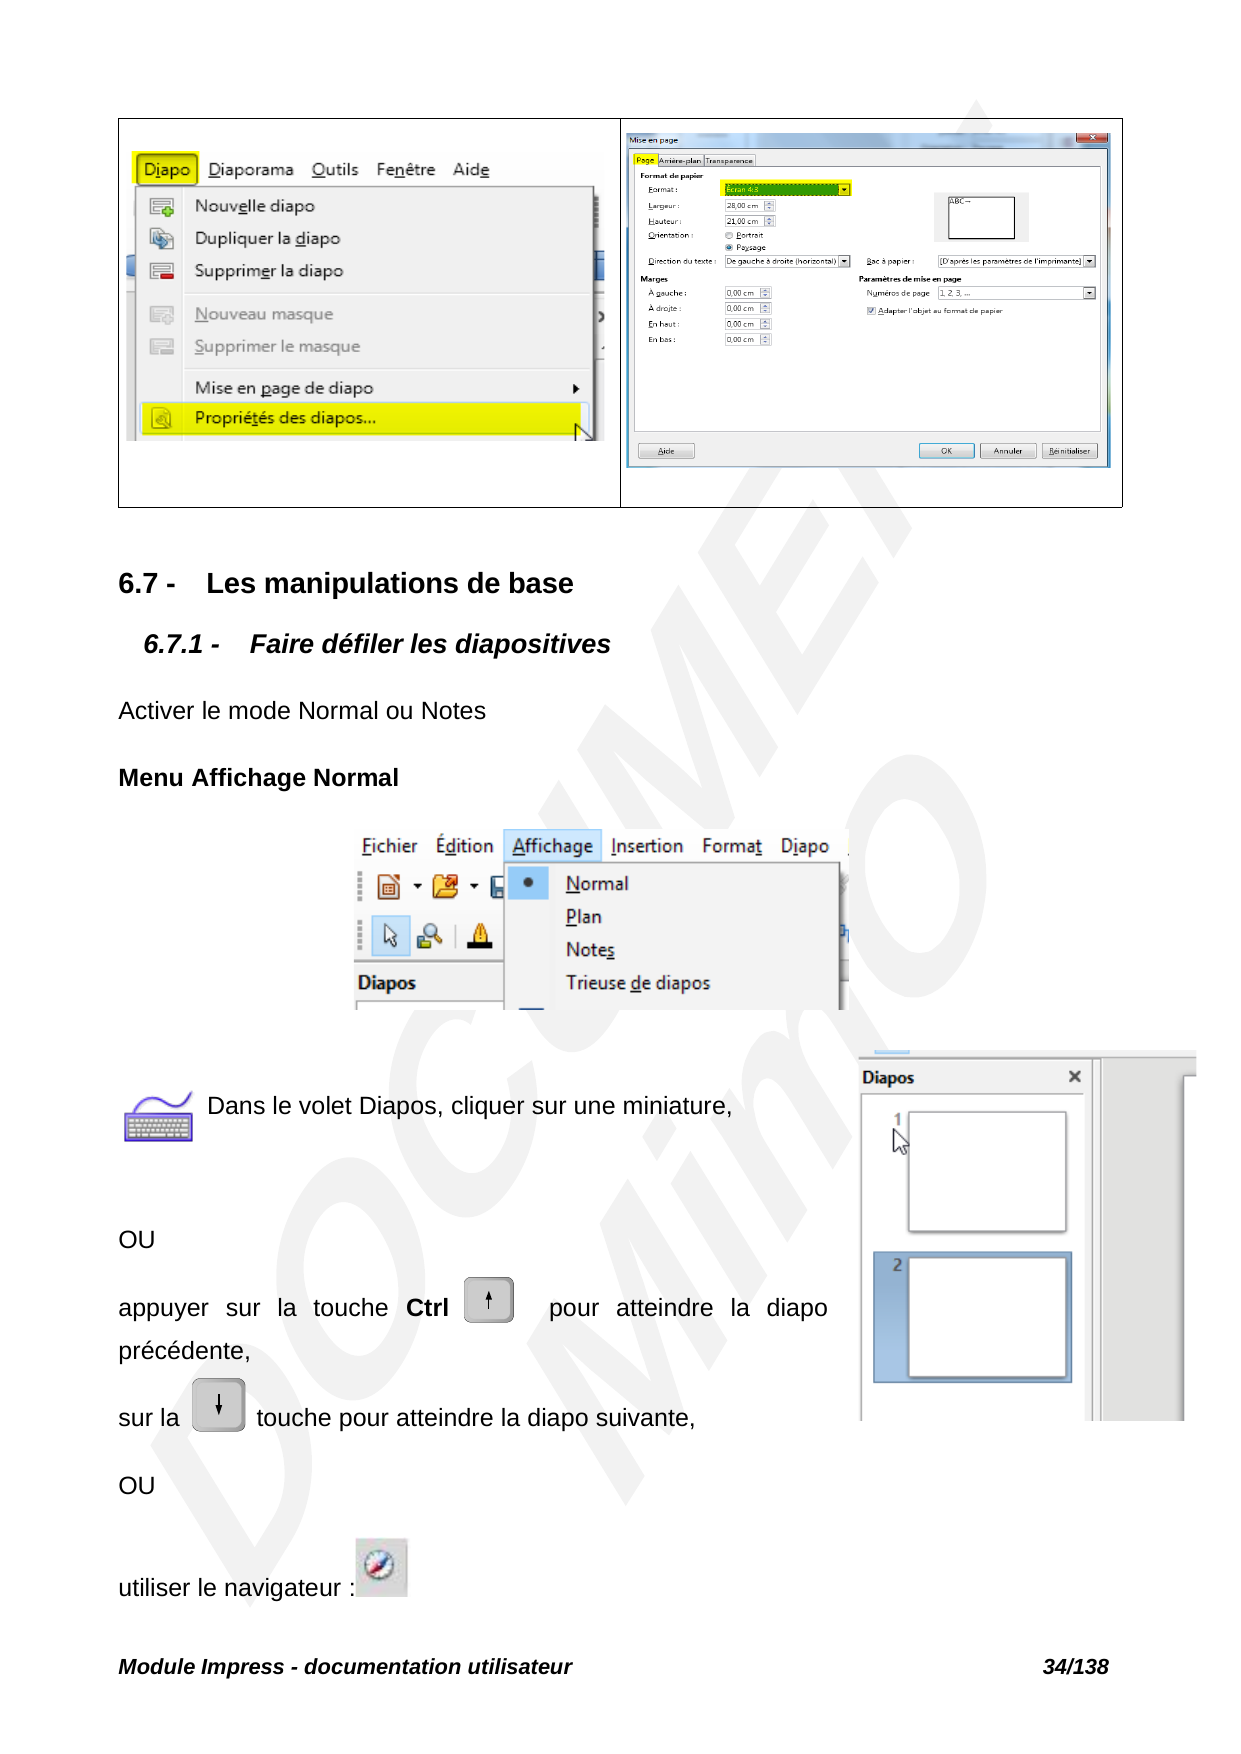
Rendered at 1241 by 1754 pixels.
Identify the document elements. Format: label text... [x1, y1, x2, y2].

picture [126, 151, 605, 441]
table_header [621, 119, 1122, 507]
subtitle Faire défiler les diapositives [143, 628, 1122, 659]
picture [626, 133, 1111, 468]
text sur la [118, 1403, 198, 1432]
table_header [119, 119, 620, 507]
picture [355, 1537, 412, 1597]
text touche pour atteindre la diapo suivante, [240, 1403, 1122, 1432]
text utiliser le navigateur : [118, 1538, 1122, 1602]
picture [353, 829, 849, 1010]
text OU [118, 1471, 1122, 1499]
text Dans le volet Diapos, cliquer sur une miniature, [195, 1091, 858, 1120]
subtitle Les manipulations de base [118, 566, 1122, 599]
picture [120, 1080, 195, 1156]
picture [858, 1050, 1197, 1421]
text Menu Affichage Normal [118, 763, 1122, 792]
text OU [118, 1225, 858, 1254]
text appuyer sur la touche Ctrl pour atteindre la diapo précédente, [118, 1293, 858, 1365]
text Activer le mode Normal ou Notes [118, 696, 1122, 724]
